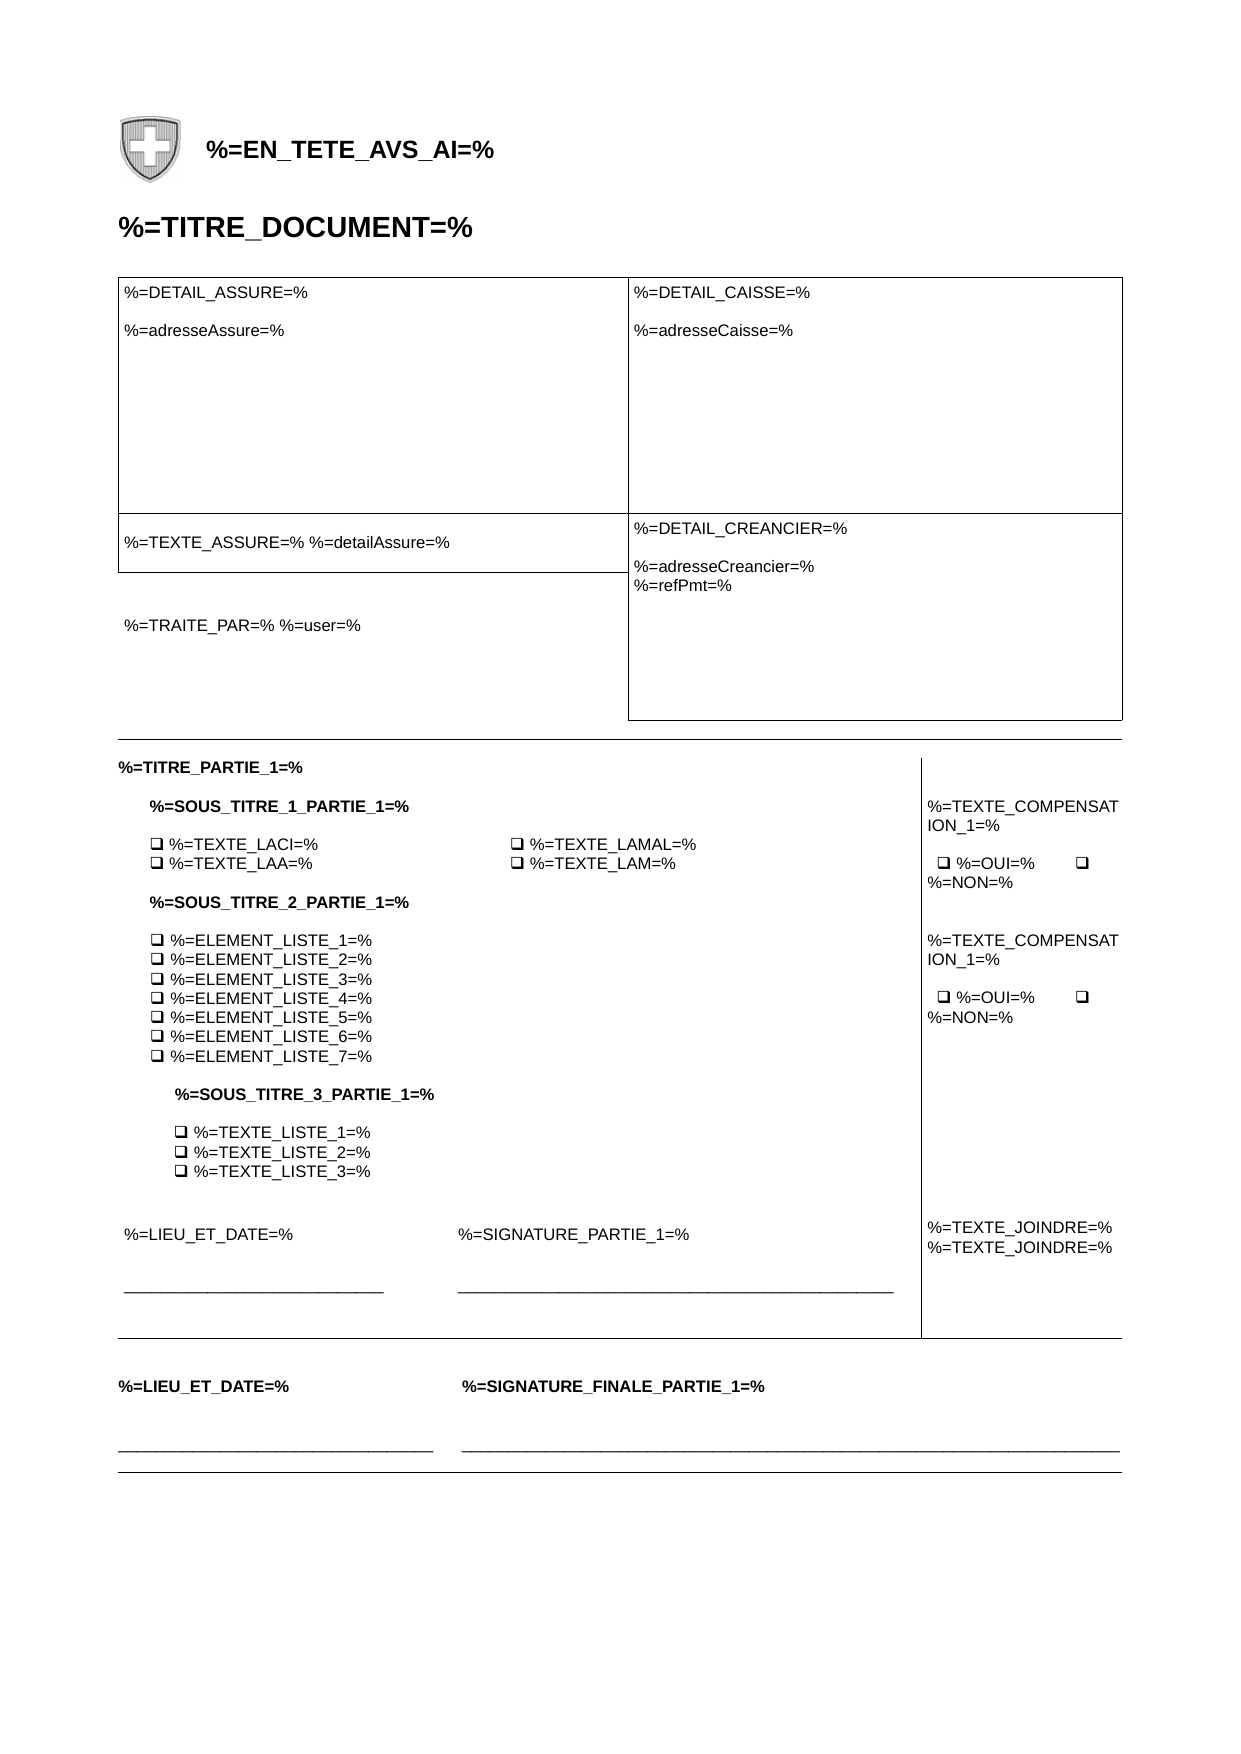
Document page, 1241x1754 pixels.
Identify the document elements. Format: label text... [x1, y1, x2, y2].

table_header %=LIEU_ET_DATE=% [118, 1219, 452, 1250]
list %=ELEMENT_LISTE_7=% [150, 1046, 900, 1066]
text  %=OUI=%  %=NON=% [927, 988, 1122, 1027]
list %=ELEMENT_LISTE_3=% [150, 969, 900, 989]
list %=ELEMENT_LISTE_2=% [150, 950, 900, 969]
list %=TEXTE_LISTE_1=% [174, 1123, 900, 1142]
table_cell _______________________________________________ [452, 1250, 915, 1319]
list %=ELEMENT_LISTE_6=% [150, 1027, 900, 1046]
text %=EN_TETE_AVS_AI=% [181, 135, 1122, 164]
table_header %=DETAIL_ASSURE=% %=adresseAssure=% [119, 278, 628, 513]
list %=ELEMENT_LISTE_4=% [150, 989, 900, 1008]
text  %=OUI=%  %=NON=% [927, 854, 1122, 892]
list %=TEXTE_LISTE_2=% [174, 1142, 900, 1162]
table_cell %=DETAIL_CREANCIER=% %=adresseCreancier=% %=refPmt=% [629, 514, 1122, 719]
picture [120, 116, 181, 183]
list %=ELEMENT_LISTE_5=% [150, 1008, 900, 1027]
list %=ELEMENT_LISTE_1=% [150, 931, 900, 950]
text %=TEXTE_COMPENSATION_1=% [927, 796, 1122, 835]
text %=SOUS_TITRE_3_PARTIE_1=% [118, 1085, 900, 1104]
text %=TITRE_PARTIE_1=% %=SOUS_TITRE_1_PARTIE_1=%  %=TEXTE_LACI=%  %=TEXTE_LAMAL=%  %=TEXTE_LAA=%  %=TEXTE_LAM=% %=SOUS_TITRE_2_PARTIE_1=% [118, 758, 900, 931]
list %=TEXTE_LISTE_3=% [174, 1162, 900, 1181]
text %=TITRE_DOCUMENT=% [118, 209, 1122, 243]
table_cell %=TRAITE_PAR=% %=user=% [118, 573, 628, 719]
text %=TEXTE_JOINDRE=% [927, 1237, 1122, 1257]
table_cell ____________________________ [118, 1250, 452, 1319]
text %=TEXTE_COMPENSATION_1=% [927, 931, 1122, 969]
table_header %=TEXTE_ASSURE=% %=detailAssure=% [119, 514, 628, 572]
table_header %=DETAIL_CAISSE=% %=adresseCaisse=% [629, 278, 1122, 513]
text __________________________________ _______________________________________________________________________ [118, 1434, 1122, 1472]
table_header %=SIGNATURE_PARTIE_1=% [452, 1219, 915, 1250]
text %=LIEU_ET_DATE=% %=SIGNATURE_FINALE_PARTIE_1=% [118, 1377, 1122, 1434]
text %=TEXTE_JOINDRE=% [927, 1218, 1122, 1237]
